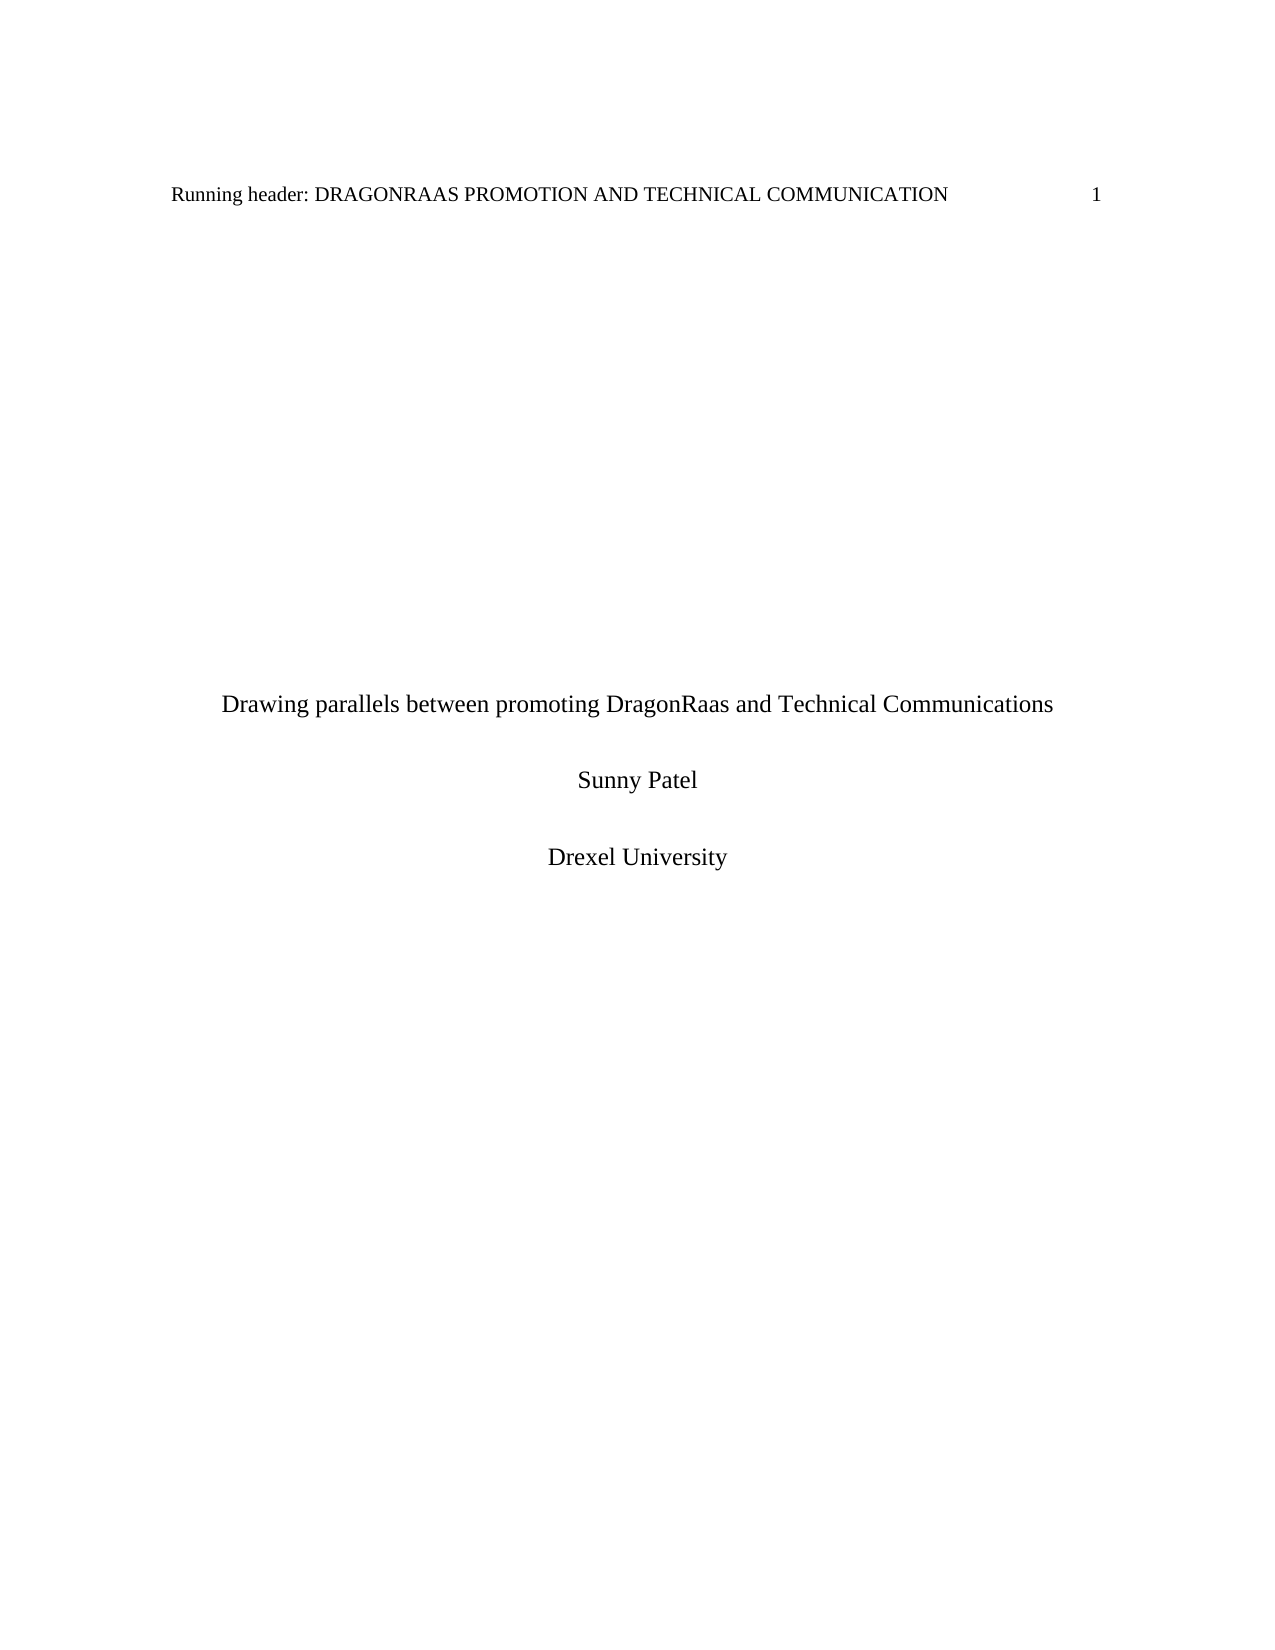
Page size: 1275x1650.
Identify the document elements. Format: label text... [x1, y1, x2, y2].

text Sunny Patel [150, 766, 1125, 794]
text Drawing parallels between promoting DragonRaas and Technical Communications [150, 690, 1125, 718]
text Drexel University [150, 843, 1125, 870]
